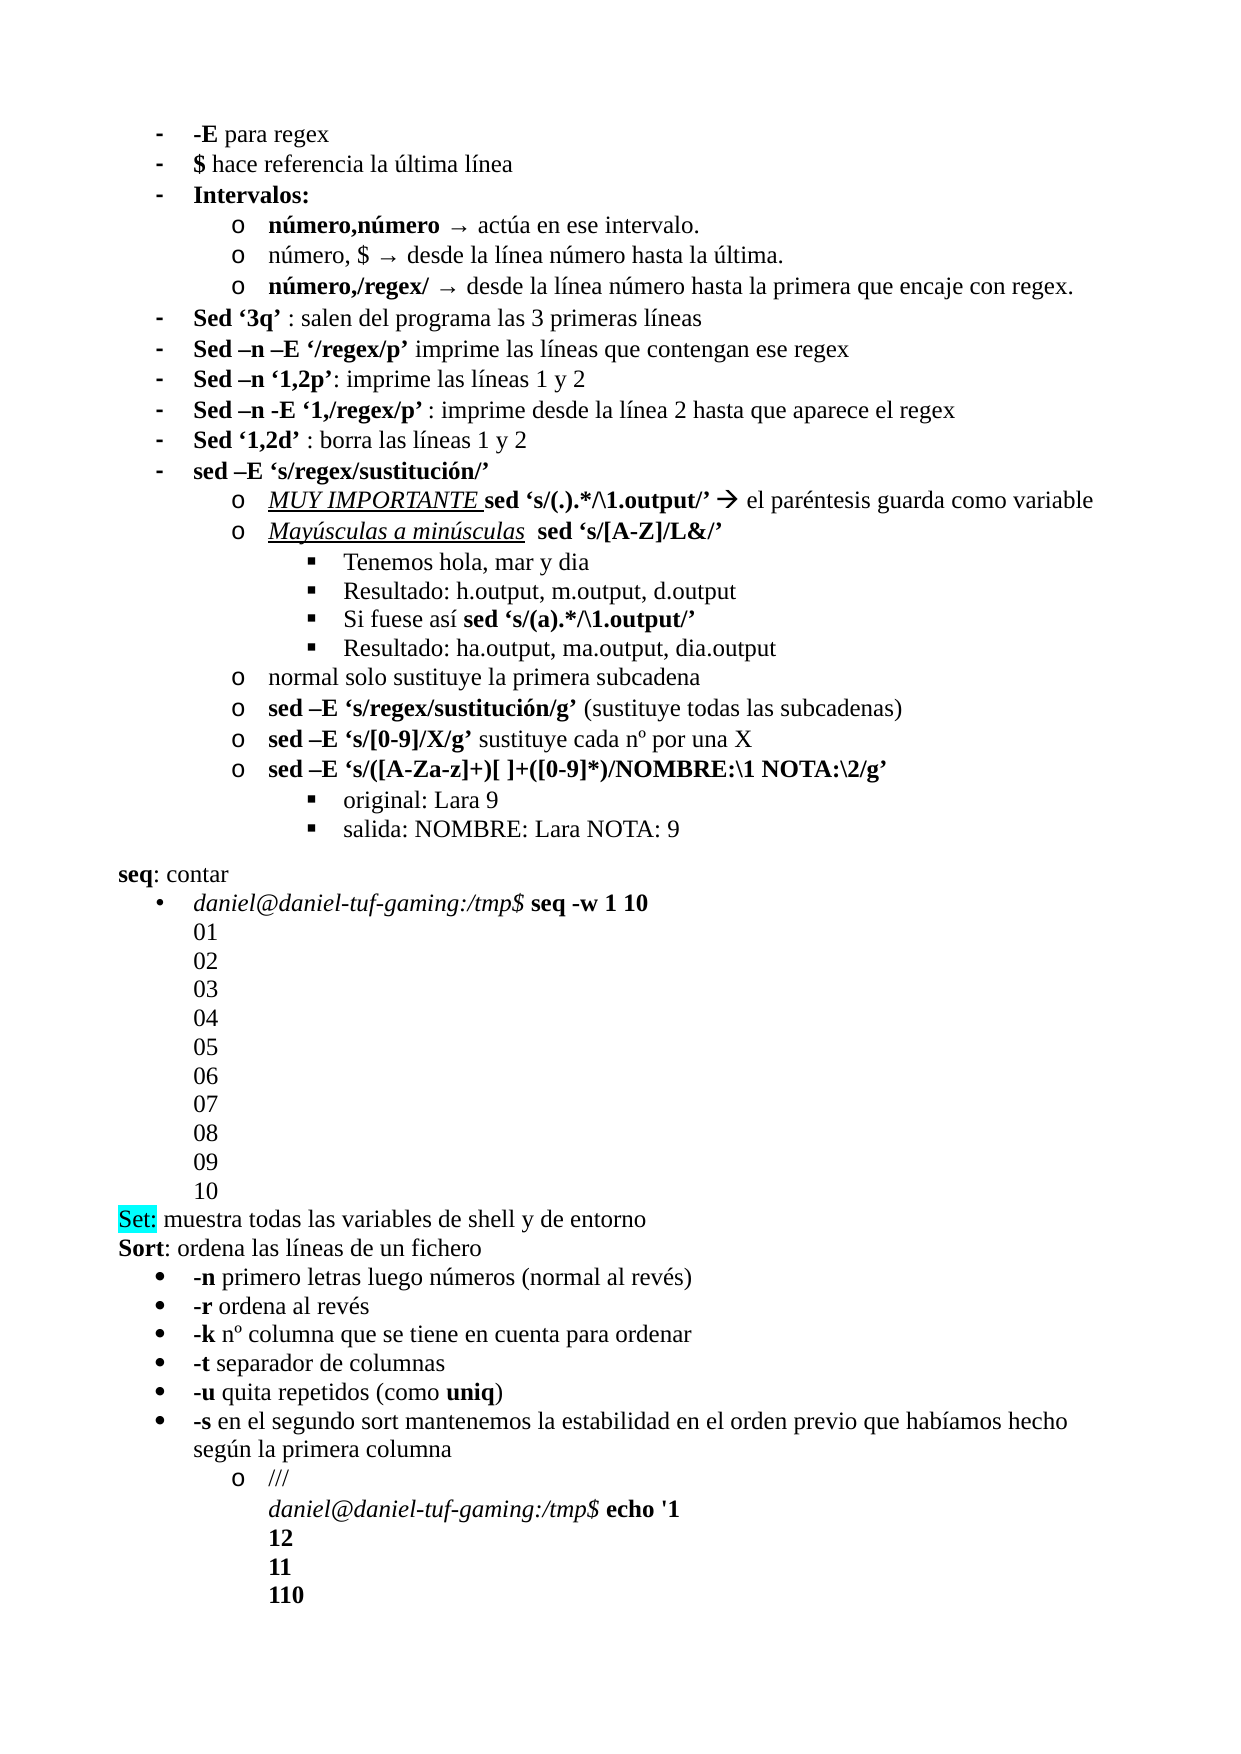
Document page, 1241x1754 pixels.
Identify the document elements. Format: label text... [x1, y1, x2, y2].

list -s en el segundo sort mantenemos la estabilidad en el orden previo que habíamos hecho según la primera columna [156, 1406, 1122, 1463]
list 01 [156, 917, 1122, 946]
list Sed –n –E ‘/regex/p’ imprime las líneas que contengan ese regex [156, 333, 1122, 363]
text Set: muestra todas las variables de shell y de entorno [118, 1204, 1122, 1233]
list Intervalos: [156, 179, 1122, 210]
list 09 [156, 1147, 1122, 1176]
list sed –E ‘s/regex/sustitución/’ [156, 455, 1122, 485]
list 110 [231, 1580, 1122, 1609]
list 12 [231, 1523, 1122, 1552]
list Resultado: ha.output, ma.output, dia.output [306, 633, 1122, 662]
list 10 [156, 1176, 1122, 1204]
list 08 [156, 1118, 1122, 1147]
list Sed –n -E ‘1,/regex/p’ : imprime desde la línea 2 hasta que aparece el regex [156, 394, 1122, 424]
list original: Lara 9 [306, 785, 1122, 814]
list -n primero letras luego números (normal al revés) [156, 1262, 1122, 1291]
list salida: NOMBRE: Lara NOTA: 9 [306, 814, 1122, 843]
list Tenemos hola, mar y dia [306, 547, 1122, 576]
list Sed ‘1,2d’ : borra las líneas 1 y 2 [156, 424, 1122, 455]
list -k nº columna que se tiene en cuenta para ordenar [156, 1319, 1122, 1348]
list daniel@daniel-tuf-gaming:/tmp$ seq -w 1 10 [156, 888, 1122, 917]
list 03 [156, 974, 1122, 1003]
list -t separador de columnas [156, 1348, 1122, 1377]
list sed –E ‘s/[0-9]/X/g’ sustituye cada nº por una X [231, 724, 1122, 754]
text seq: contar [118, 859, 1122, 888]
list número, $ → desde la línea número hasta la última. [231, 241, 1122, 271]
list daniel@daniel-tuf-gaming:/tmp$ echo '1 [231, 1494, 1122, 1523]
list 05 [156, 1032, 1122, 1061]
list normal solo sustituye la primera subcadena [231, 662, 1122, 693]
list Sed ‘3q’ : salen del programa las 3 primeras líneas [156, 302, 1122, 333]
list 04 [156, 1003, 1122, 1032]
list sed –E ‘s/([A-Za-z]+)[ ]+([0-9]*)/NOMBRE:\1 NOTA:\2/g’ [231, 754, 1122, 785]
list sed –E ‘s/regex/sustitución/g’ (sustituye todas las subcadenas) [231, 693, 1122, 724]
list Si fuese así sed ‘s/(a).*/\1.output/’ [306, 604, 1122, 633]
text Sort: ordena las líneas de un fichero [118, 1233, 1122, 1262]
list MUY IMPORTANTE sed ‘s/(.).*/\1.output/’  el paréntesis guarda como variable [231, 485, 1122, 516]
list 11 [231, 1552, 1122, 1580]
list Mayúsculas a minúsculas sed ‘s/[A-Z]/L&/’ [231, 516, 1122, 547]
list -E para regex [156, 118, 1122, 149]
list -r ordena al revés [156, 1291, 1122, 1319]
list Resultado: h.output, m.output, d.output [306, 576, 1122, 604]
list 02 [156, 946, 1122, 974]
list número,número → actúa en ese intervalo. [231, 210, 1122, 241]
list -u quita repetidos (como uniq) [156, 1377, 1122, 1406]
list número,/regex/ → desde la línea número hasta la primera que encaje con regex. [231, 271, 1122, 302]
list Sed –n ‘1,2p’: imprime las líneas 1 y 2 [156, 363, 1122, 394]
list /// [231, 1463, 1122, 1494]
list 07 [156, 1089, 1122, 1118]
list $ hace referencia la última línea [156, 149, 1122, 179]
list 06 [156, 1061, 1122, 1089]
